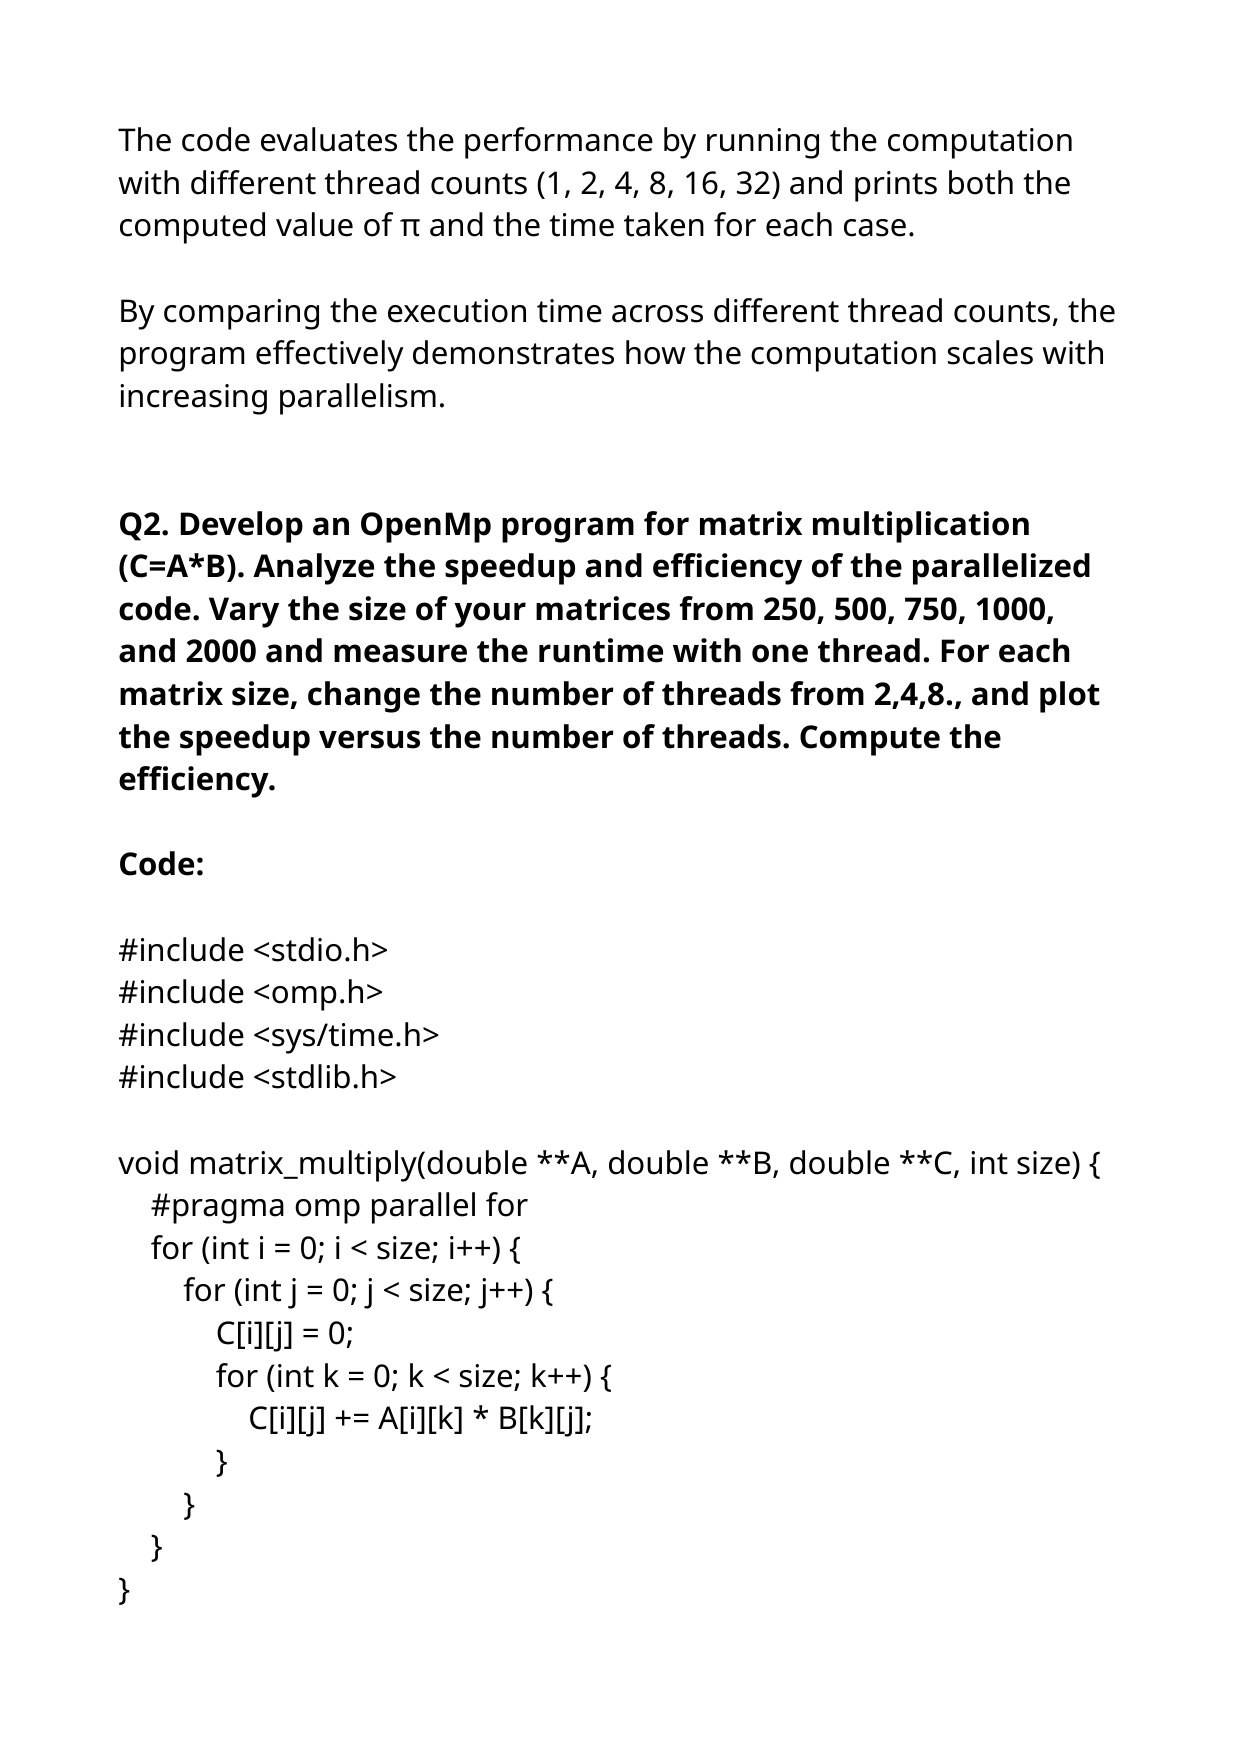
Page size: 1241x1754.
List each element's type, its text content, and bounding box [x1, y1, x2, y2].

text for (int j = 0; j < size; j++) { [118, 1268, 1122, 1311]
text #pragma omp parallel for [118, 1183, 1122, 1226]
text Code: [118, 842, 1122, 885]
text for (int i = 0; i < size; i++) { [118, 1226, 1122, 1268]
text for (int k = 0; k < size; k++) { [118, 1354, 1122, 1396]
text #include <stdio.h> [118, 928, 1122, 970]
text } [118, 1439, 1122, 1481]
text #include <omp.h> [118, 970, 1122, 1013]
text Q2. Develop an OpenMp program for matrix multiplication (C=A*B). Analyze the speedup and efficiency of the parallelized code. Vary the size of your matrices from 250, 500, 750, 1000, and 2000 and measure the runtime with one thread. For each matrix size, change the number of threads from 2,4,8., and plot the speedup versus the number of threads. Compute the efficiency. [118, 502, 1122, 800]
text } [118, 1567, 1122, 1609]
text #include <sys/time.h> [118, 1013, 1122, 1055]
text } [118, 1524, 1122, 1567]
text #include <stdlib.h> [118, 1055, 1122, 1098]
text void matrix_multiply(double **A, double **B, double **C, int size) { [118, 1141, 1122, 1183]
text The code evaluates the performance by running the computation with different thread counts (1, 2, 4, 8, 16, 32) and prints both the computed value of π and the time taken for each case. [118, 118, 1122, 246]
text C[i][j] += A[i][k] * B[k][j]; [118, 1396, 1122, 1439]
text } [118, 1481, 1122, 1524]
text C[i][j] = 0; [118, 1311, 1122, 1354]
text By comparing the execution time across different thread counts, the program effectively demonstrates how the computation scales with increasing parallelism. [118, 288, 1122, 416]
